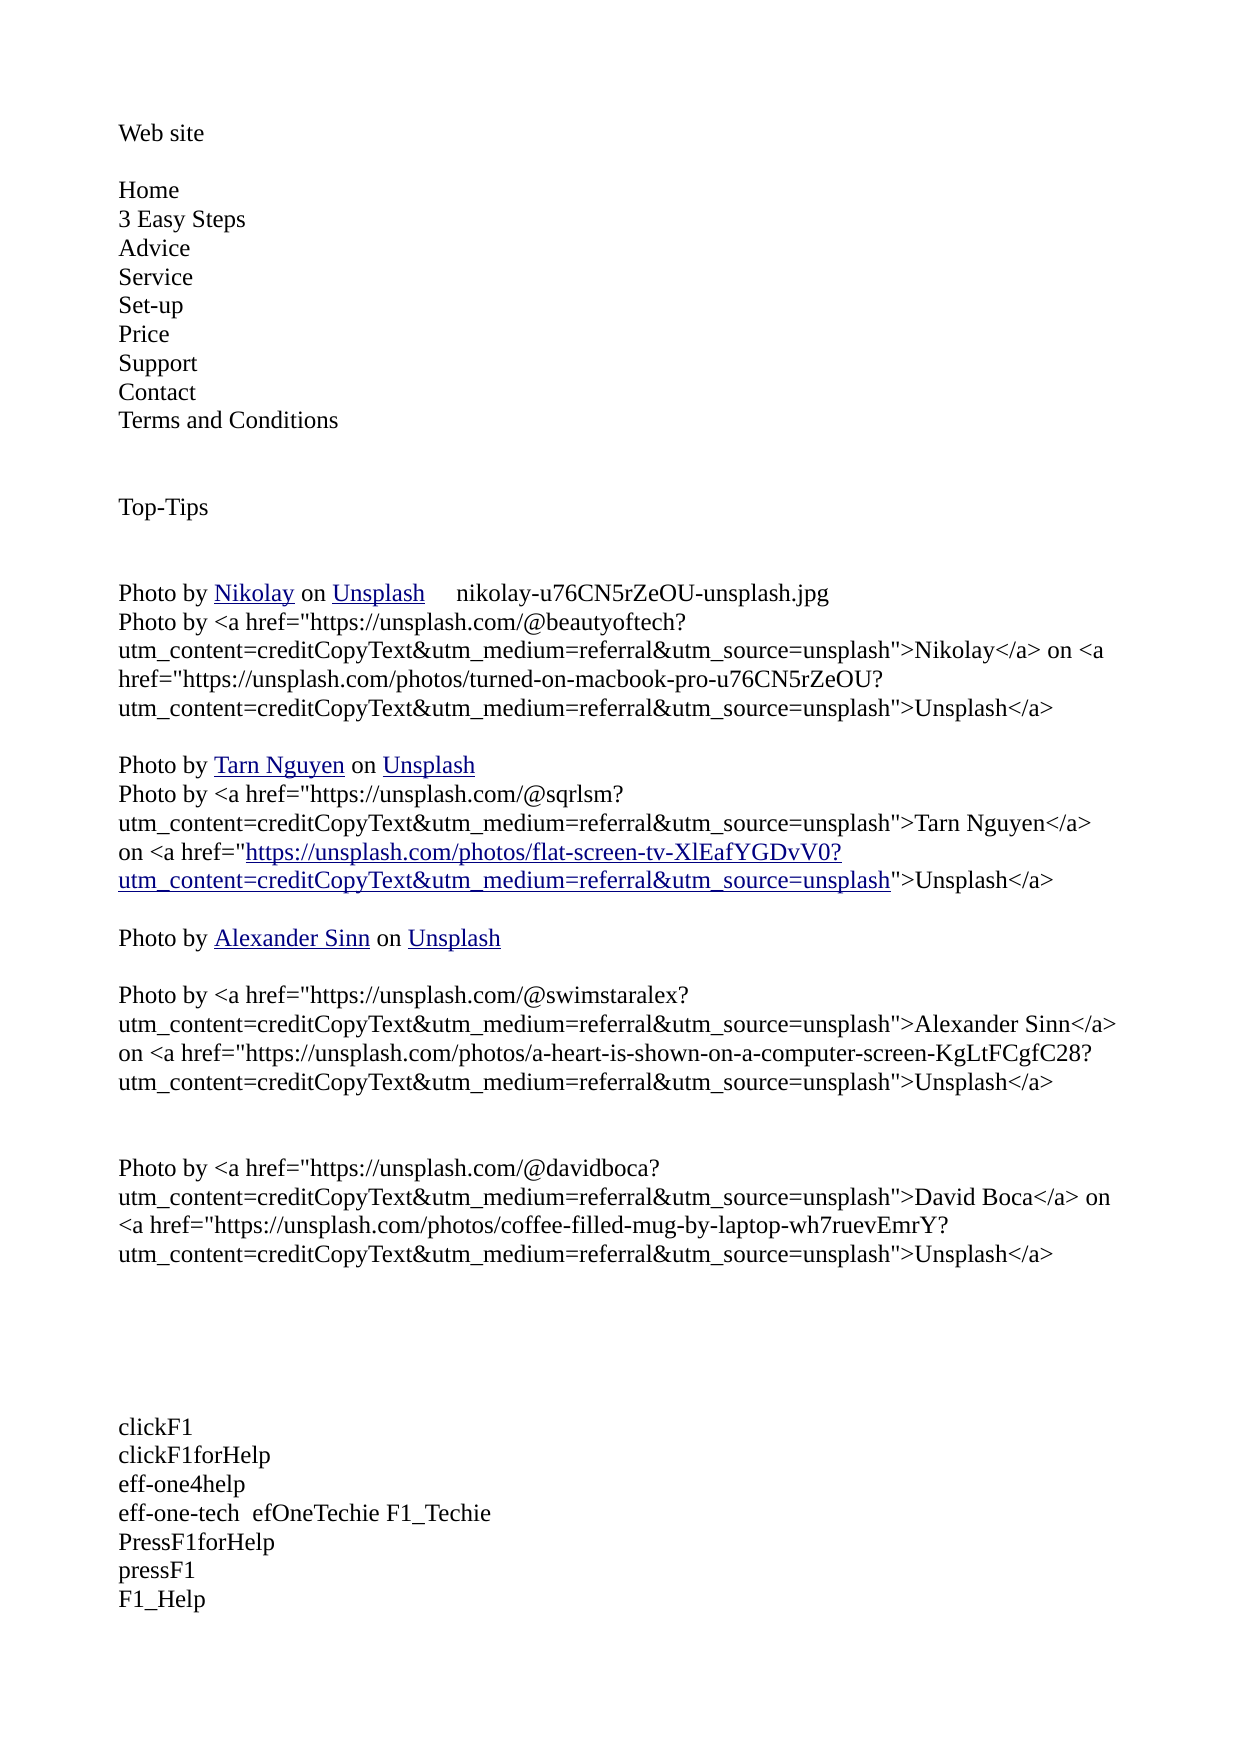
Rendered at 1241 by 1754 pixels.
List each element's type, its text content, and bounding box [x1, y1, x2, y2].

text pressF1 [118, 1556, 1122, 1584]
text Contact [118, 377, 1122, 406]
text eff-one-tech efOneTechie F1_Techie [118, 1498, 1122, 1527]
text clickF1 [118, 1412, 1122, 1441]
text Photo by <a href="https://unsplash.com/@davidboca?utm_content=creditCopyText&utm_medium=referral&utm_source=unsplash">David Boca</a> on <a href="https://unsplash.com/photos/coffee-filled-mug-by-laptop-wh7ruevEmrY?utm_content=creditCopyText&utm_medium=referral&utm_source=unsplash">Unsplash</a> [118, 1153, 1122, 1268]
text clickF1forHelp [118, 1441, 1122, 1469]
text Photo by Tarn Nguyen on Unsplash [118, 751, 1122, 779]
text F1_Help [118, 1584, 1122, 1613]
text Price [118, 319, 1122, 348]
text Photo by <a href="https://unsplash.com/@swimstaralex?utm_content=creditCopyText&utm_medium=referral&utm_source=unsplash">Alexander Sinn</a> on <a href="https://unsplash.com/photos/a-heart-is-shown-on-a-computer-screen-KgLtFCgfC28?utm_content=creditCopyText&utm_medium=referral&utm_source=unsplash">Unsplash</a> [118, 981, 1122, 1096]
text Home [118, 176, 1122, 204]
text Top-Tips [118, 492, 1122, 521]
text Photo by Alexander Sinn on Unsplash [118, 923, 1122, 952]
text Support [118, 348, 1122, 377]
text Terms and Conditions [118, 406, 1122, 434]
text eff-one4help [118, 1469, 1122, 1498]
text Service [118, 262, 1122, 291]
text Photo by <a href="https://unsplash.com/@beautyoftech?utm_content=creditCopyText&utm_medium=referral&utm_source=unsplash">Nikolay</a> on <a href="https://unsplash.com/photos/turned-on-macbook-pro-u76CN5rZeOU?utm_content=creditCopyText&utm_medium=referral&utm_source=unsplash">Unsplash</a> [118, 607, 1122, 722]
text Set-up [118, 291, 1122, 319]
text Advice [118, 233, 1122, 262]
text 3 Easy Steps [118, 204, 1122, 233]
text Photo by Nikolay on Unsplash nikolay-u76CN5rZeOU-unsplash.jpg [118, 578, 1122, 607]
text Web site [118, 118, 1122, 147]
text PressF1forHelp [118, 1527, 1122, 1556]
text Photo by <a href="https://unsplash.com/@sqrlsm?utm_content=creditCopyText&utm_medium=referral&utm_source=unsplash">Tarn Nguyen</a> on <a href="https://unsplash.com/photos/flat-screen-tv-XlEafYGDvV0?utm_content=creditCopyText&utm_medium=referral&utm_source=unsplash">Unsplash</a> [118, 779, 1122, 894]
